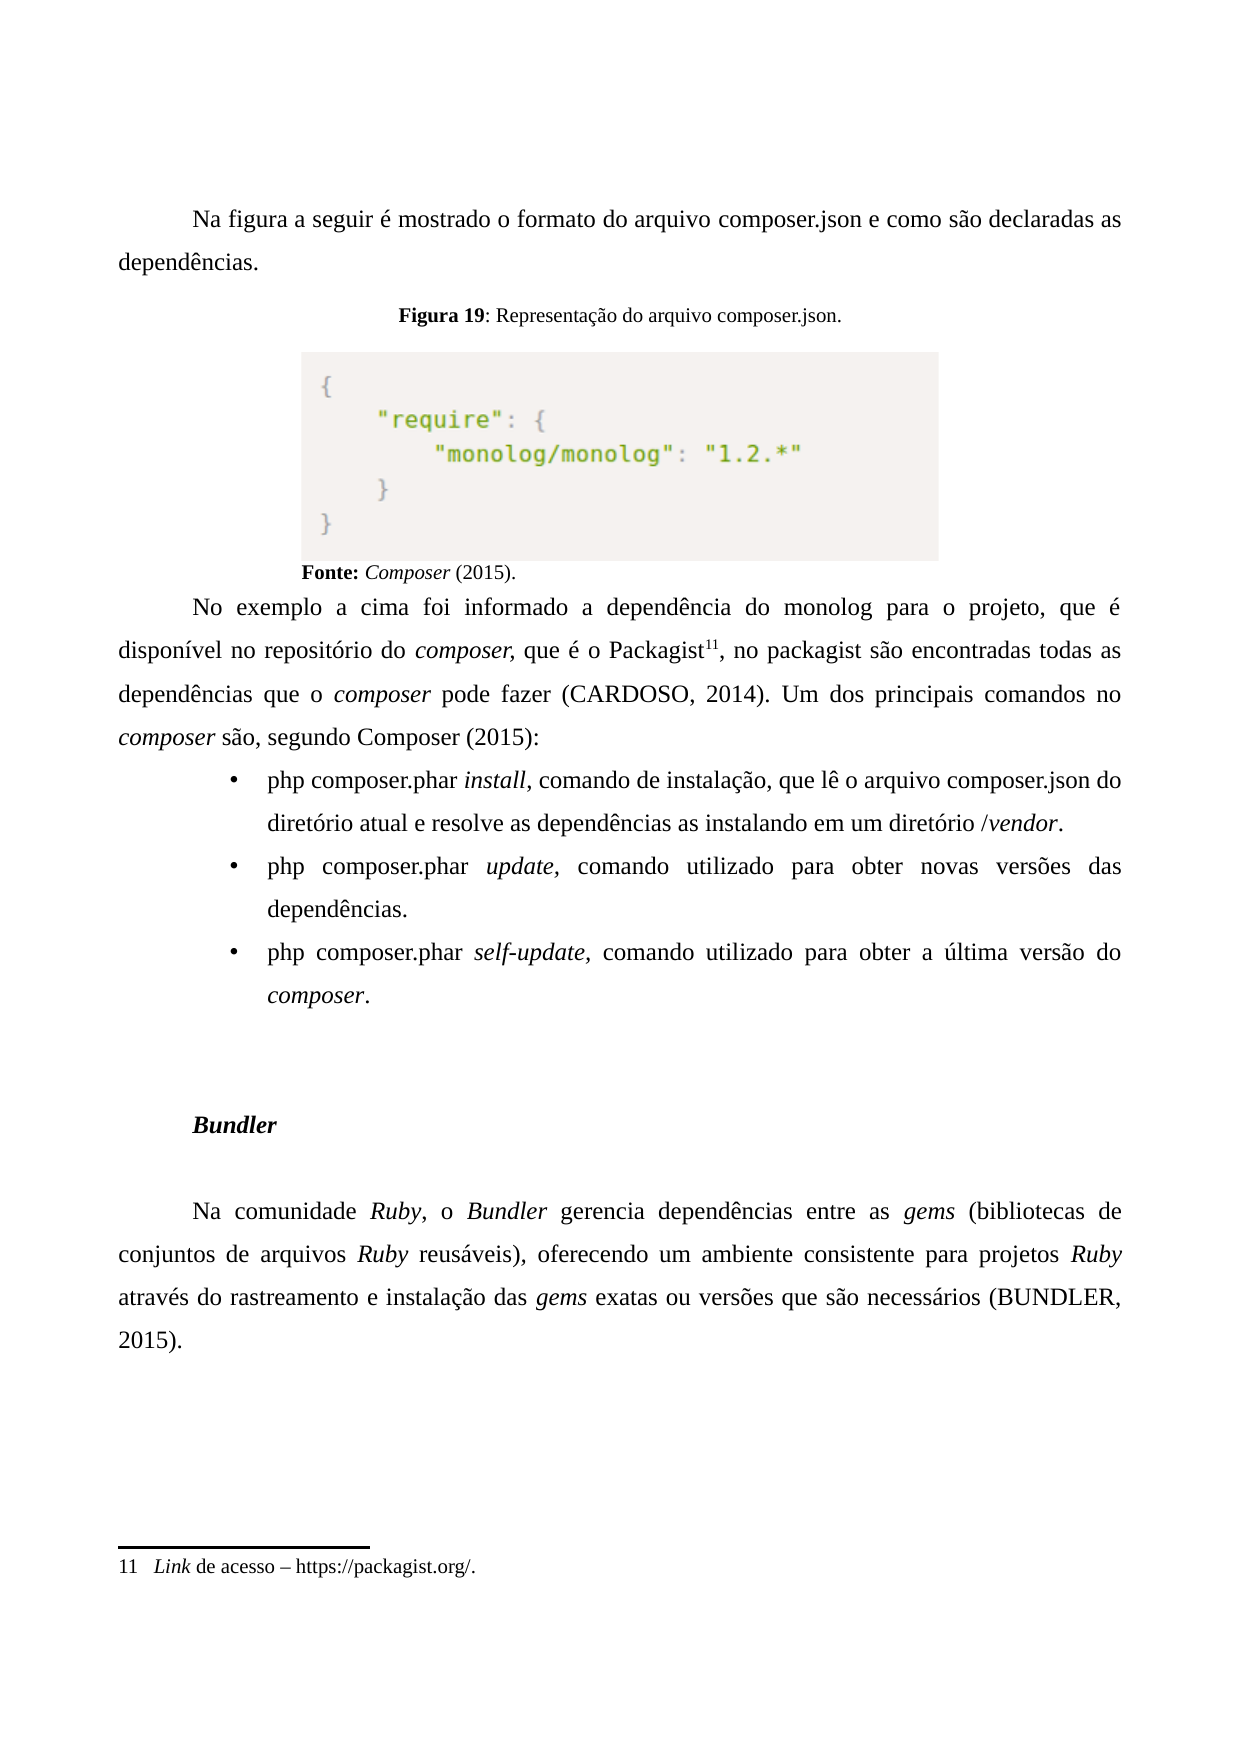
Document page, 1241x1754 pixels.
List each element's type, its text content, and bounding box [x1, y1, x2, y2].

text Na figura a seguir é mostrado o formato do arquivo composer.json e como são declaradas as dependências. [118, 204, 1122, 276]
list php composer.phar self-update, comando utilizado para obter a última versão do composer. [229, 937, 1122, 1009]
list php composer.phar install, comando de instalação, que lê o arquivo composer.json do diretório atual e resolve as dependências as instalando em um diretório /vendor. [229, 765, 1122, 837]
text Fonte: Composer (2015). [301, 561, 939, 584]
text Link de acesso – https://packagist.org/. [118, 1553, 1122, 1578]
picture [301, 352, 939, 561]
text Bundler [118, 1110, 1122, 1139]
text Figura 19: Representação do arquivo composer.json. [301, 303, 939, 327]
list php composer.phar update, comando utilizado para obter novas versões das dependências. [229, 851, 1122, 923]
text No exemplo a cima foi informado a dependência do monolog para o projeto, que é disponível no repositório do composer, que é o Packagist, no packagist são encontradas todas as dependências que o composer pode fazer (CARDOSO, 2014). Um dos principais comandos no composer são, segundo Composer (2015): [118, 592, 1122, 751]
text Na comunidade Ruby, o Bundler gerencia dependências entre as gems (bibliotecas de conjuntos de arquivos Ruby reusáveis), oferecendo um ambiente consistente para projetos Ruby através do rastreamento e instalação das gems exatas ou versões que são necessários (BUNDLER, 2015). [118, 1196, 1122, 1354]
